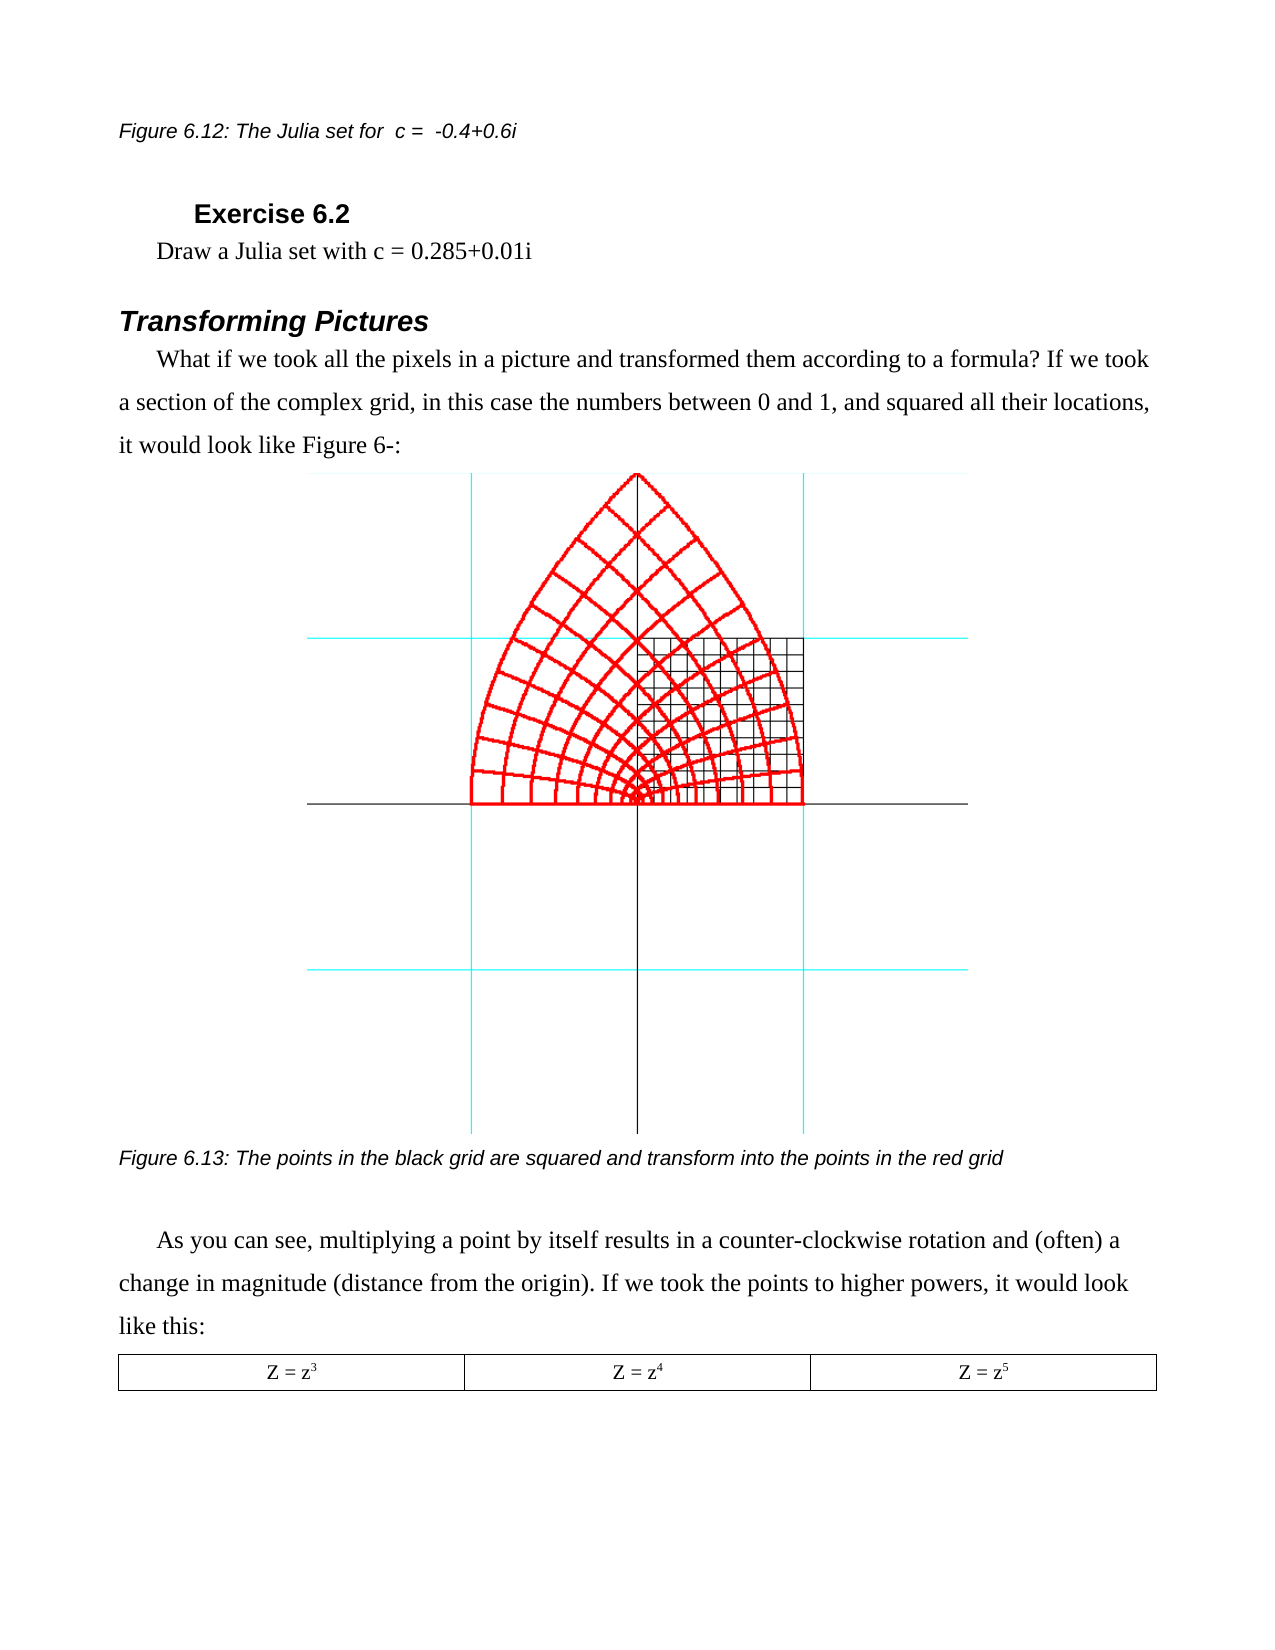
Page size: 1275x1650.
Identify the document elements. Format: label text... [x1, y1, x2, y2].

table_header Z = z5 [811, 1355, 1156, 1390]
table_header Z = z3 [119, 1355, 464, 1390]
text What if we took all the pixels in a picture and transformed them according to a formula? If we took a section of the complex grid, in this case the numbers between 0 and 1, and squared all their locations, it would look like Figure 6-: [118, 344, 1156, 459]
text Figure 6.12: The Julia set for c = -0.4+0.6i [118, 118, 1156, 142]
text As you can see, multiplying a point by itself results in a counter-clockwise rotation and (often) a change in magnitude (distance from the origin). If we took the points to higher powers, it would look like this: [118, 1225, 1156, 1340]
subtitle Transforming Pictures [118, 304, 1156, 337]
text Figure 6.13: The points in the black grid are squared and transform into the points in the red grid [118, 486, 1156, 1170]
text Draw a Julia set with c = 0.285+0.01i [118, 236, 1156, 264]
table_header Z = z4 [465, 1355, 810, 1390]
picture [307, 473, 968, 1134]
subtitle Exercise 6.2 [148, 198, 1156, 229]
